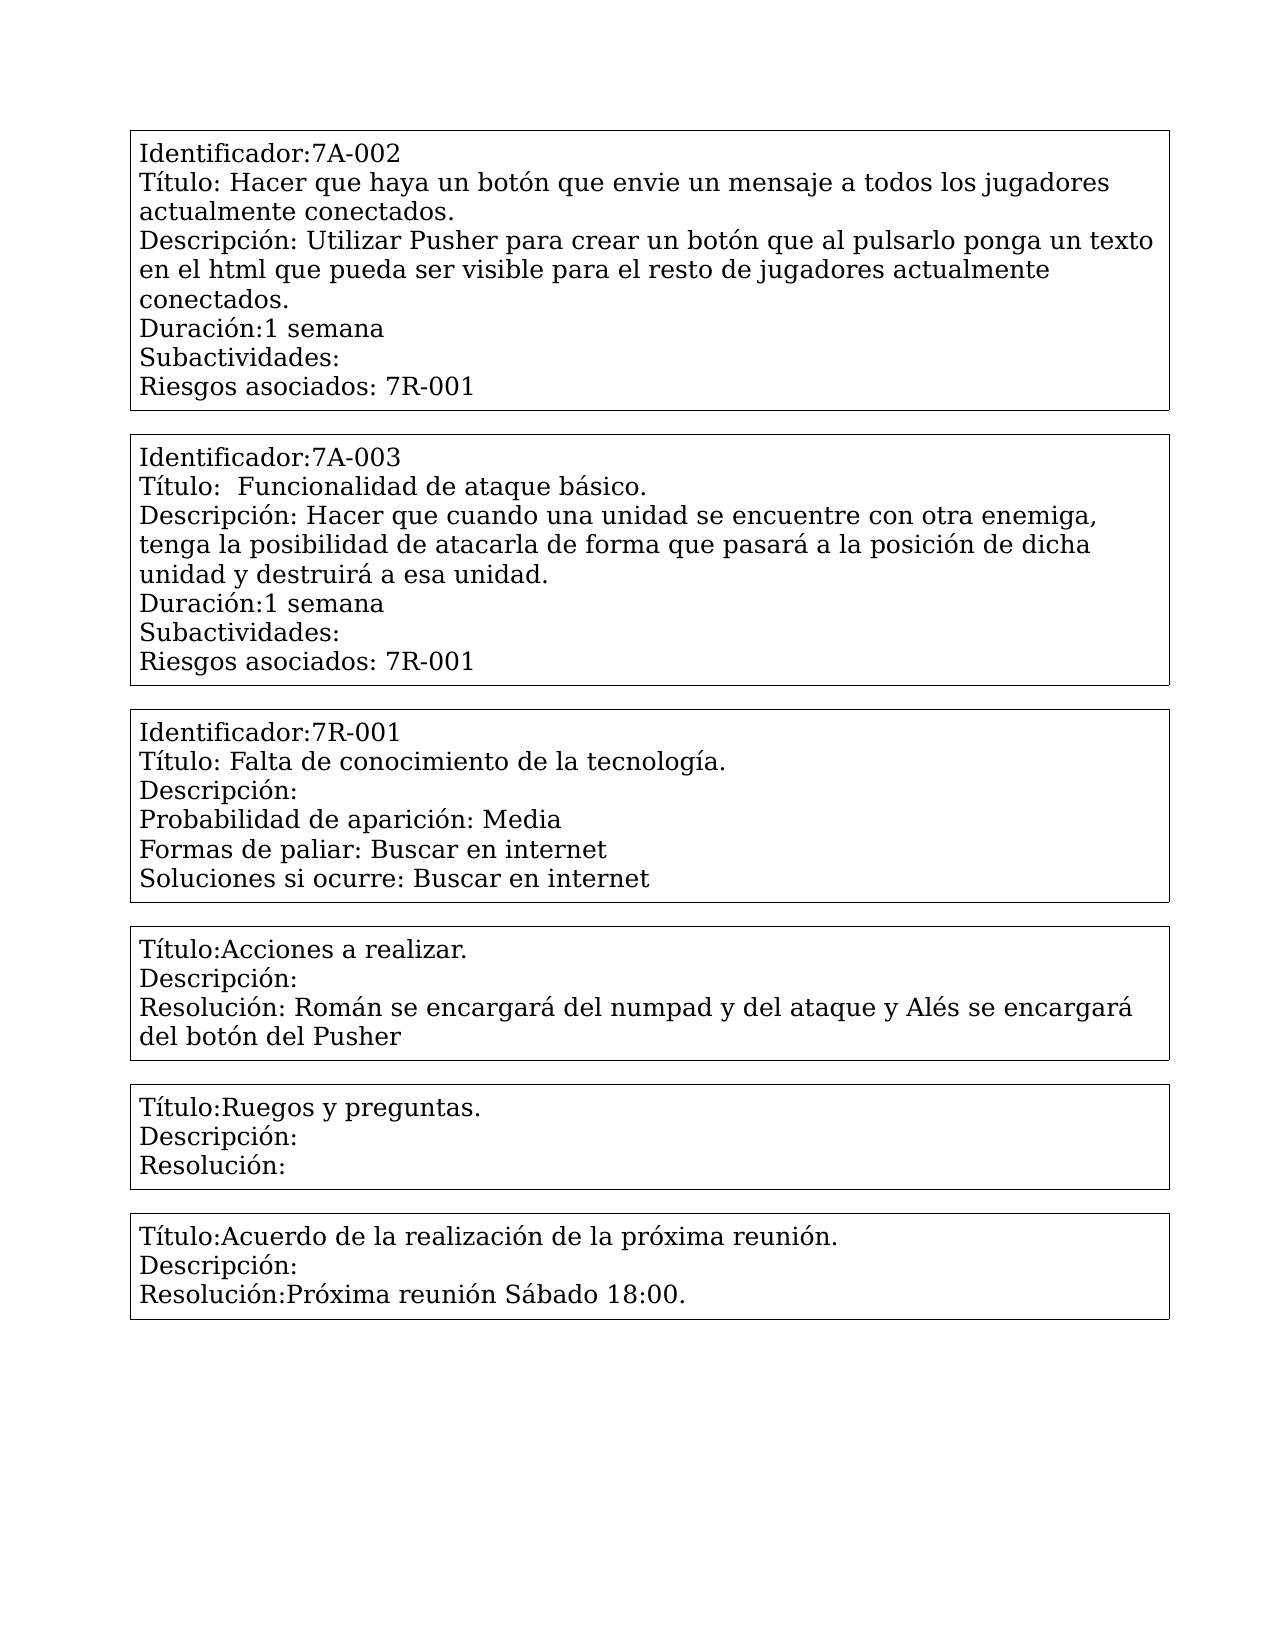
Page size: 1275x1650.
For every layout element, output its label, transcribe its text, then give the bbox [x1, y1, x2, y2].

text Título: Funcionalidad de ataque básico. [139, 472, 1160, 501]
text Identificador:7A-002 [139, 139, 1160, 168]
text Descripción: [139, 1122, 1160, 1151]
text Descripción: Hacer que cuando una unidad se encuentre con otra enemiga, tenga la posibilidad de atacarla de forma que pasará a la posición de dicha unidad y destruirá a esa unidad. [139, 501, 1160, 589]
text Subactividades: [139, 343, 1160, 372]
text Título: Falta de conocimiento de la tecnología. [139, 747, 1160, 776]
text Soluciones si ocurre: Buscar en internet [139, 864, 1160, 893]
text Descripción: [139, 964, 1160, 993]
text Descripción: Utilizar Pusher para crear un botón que al pulsarlo ponga un texto en el html que pueda ser visible para el resto de jugadores actualmente conectados. [139, 226, 1160, 314]
text Título:Acuerdo de la realización de la próxima reunión. [139, 1222, 1160, 1251]
text Probabilidad de aparición: Media [139, 806, 1160, 835]
text Formas de paliar: Buscar en internet [139, 835, 1160, 864]
text Resolución: [139, 1151, 1160, 1181]
text Identificador:7R-001 [139, 718, 1160, 747]
text Riesgos asociados: 7R-001 [139, 372, 1160, 401]
text Resolución:Próxima reunión Sábado 18:00. [139, 1281, 1160, 1310]
text Resolución: Román se encargará del numpad y del ataque y Alés se encargará del botón del Pusher [139, 993, 1160, 1051]
text Subactividades: [139, 618, 1160, 647]
text Título:Acciones a realizar. [139, 935, 1160, 964]
text Título: Hacer que haya un botón que envie un mensaje a todos los jugadores actualmente conectados. [139, 168, 1160, 226]
text Duración:1 semana [139, 314, 1160, 343]
text Duración:1 semana [139, 589, 1160, 618]
text Descripción: [139, 1251, 1160, 1281]
text Identificador:7A-003 [139, 443, 1160, 472]
text Descripción: [139, 776, 1160, 806]
text Título:Ruegos y preguntas. [139, 1093, 1160, 1122]
text Riesgos asociados: 7R-001 [139, 647, 1160, 676]
